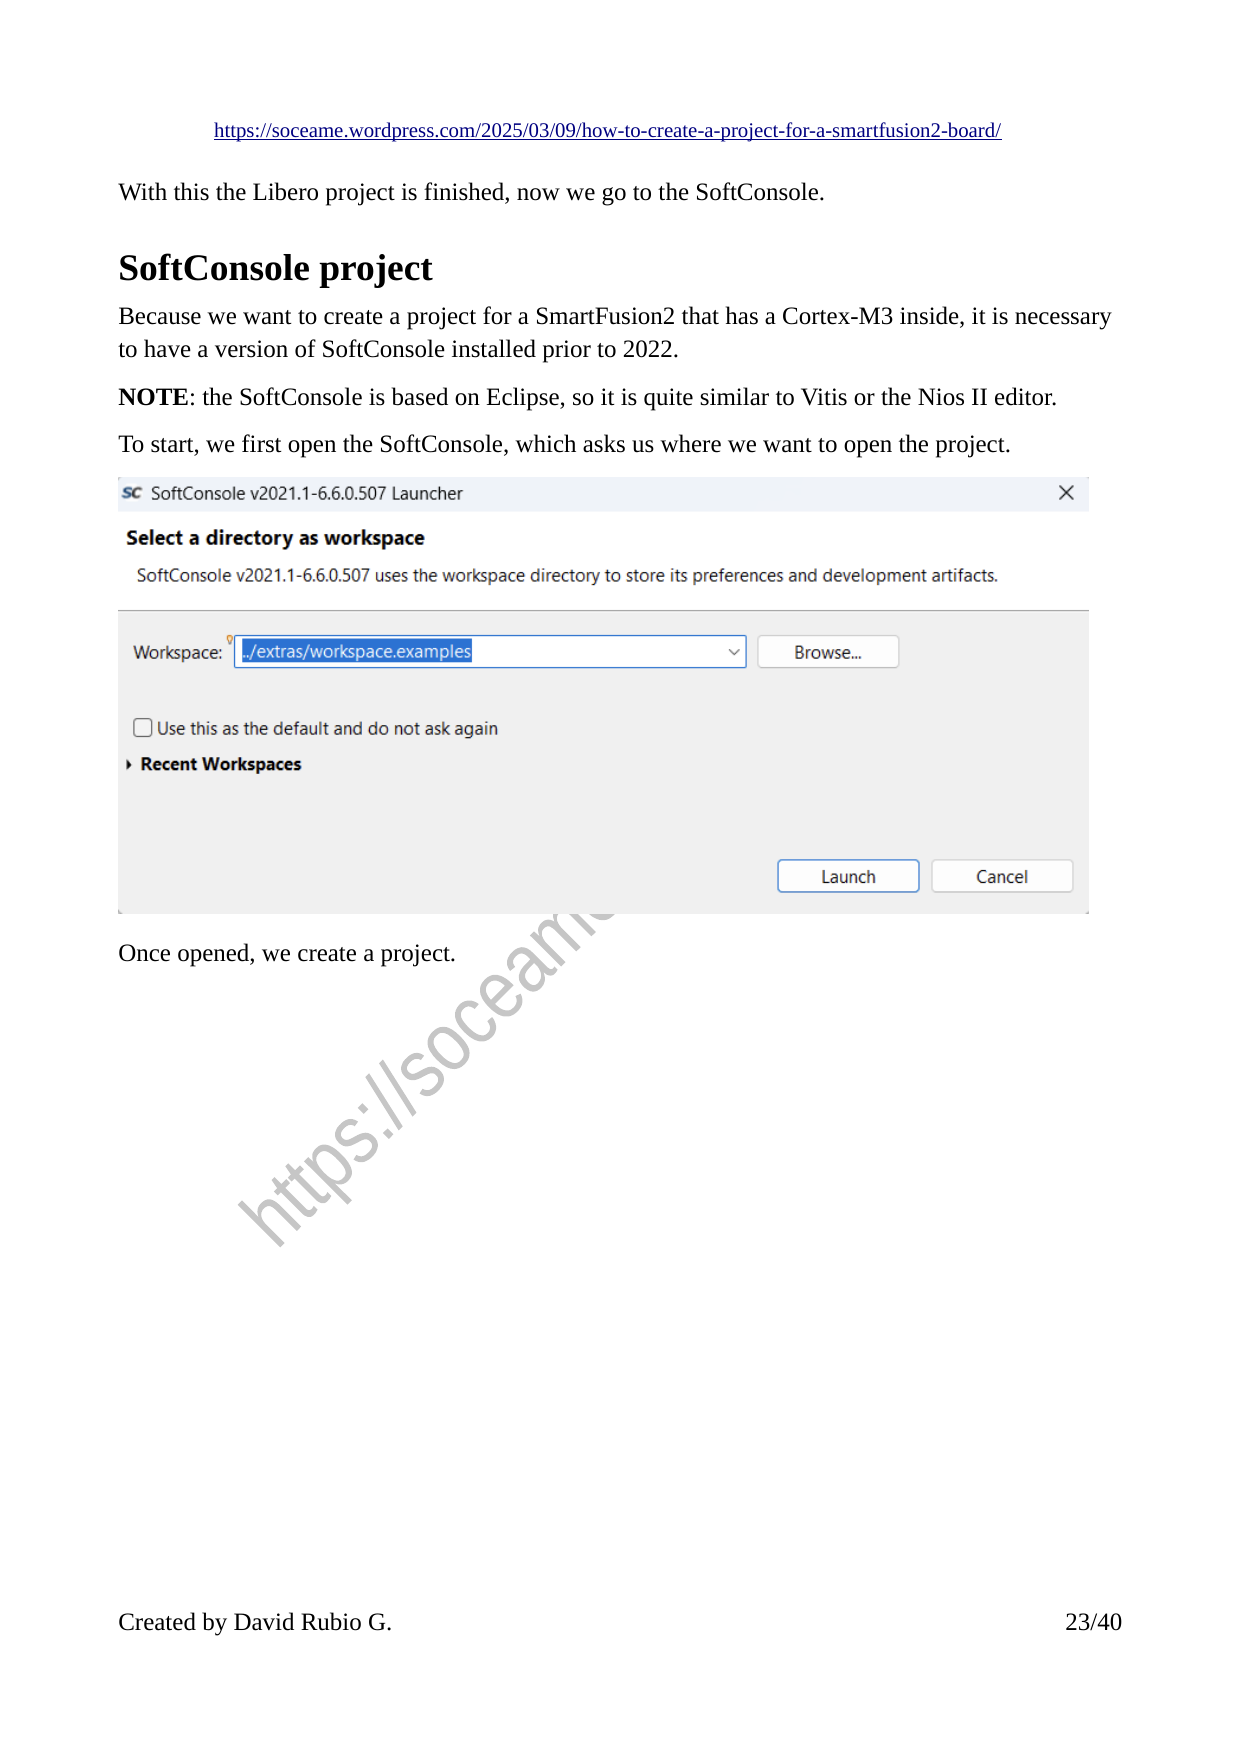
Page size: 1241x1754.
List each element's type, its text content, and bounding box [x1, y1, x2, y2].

text NOTE: the SoftConsole is based on Eclipse, so it is quite similar to Vitis or the Nios II editor. [118, 382, 1122, 411]
subtitle SoftConsole project [118, 246, 1122, 289]
picture [118, 477, 1089, 914]
text With this the Libero project is finished, now we go to the SoftConsole. [118, 177, 1122, 206]
text Once opened, we create a project. [118, 938, 560, 967]
text Because we want to create a project for a SmartFusion2 that has a Cortex-M3 inside, it is necessary to have a version of SoftConsole installed prior to 2022. [118, 301, 1122, 363]
text [544, 938, 1122, 967]
text To start, we first open the SoftConsole, which asks us where we want to open the project. [118, 429, 1122, 458]
